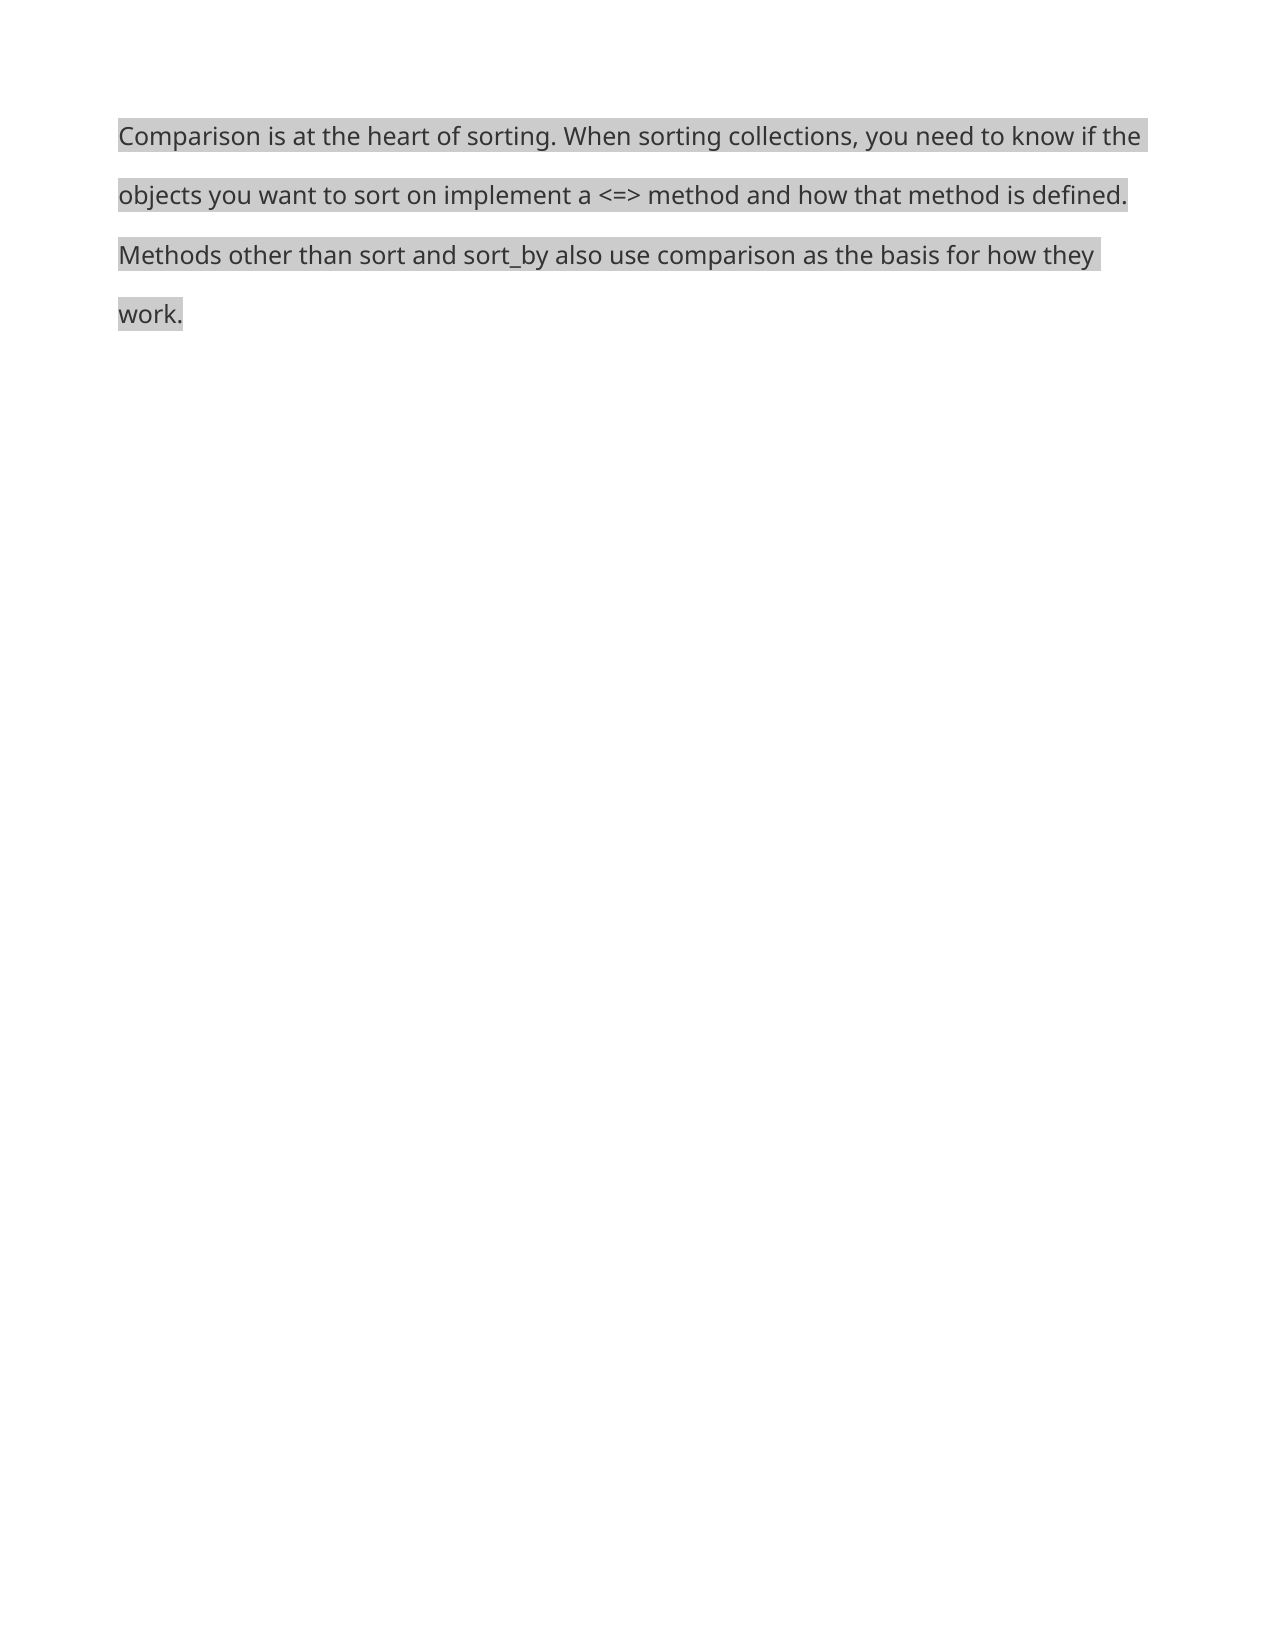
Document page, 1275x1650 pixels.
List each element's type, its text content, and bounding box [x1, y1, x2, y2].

text Comparison is at the heart of sorting. When sorting collections, you need to know if the objects you want to sort on implement a <=> method and how that method is defined. [118, 118, 1157, 212]
text Methods other than sort and sort_by also use comparison as the basis for how they work. [118, 237, 1157, 331]
